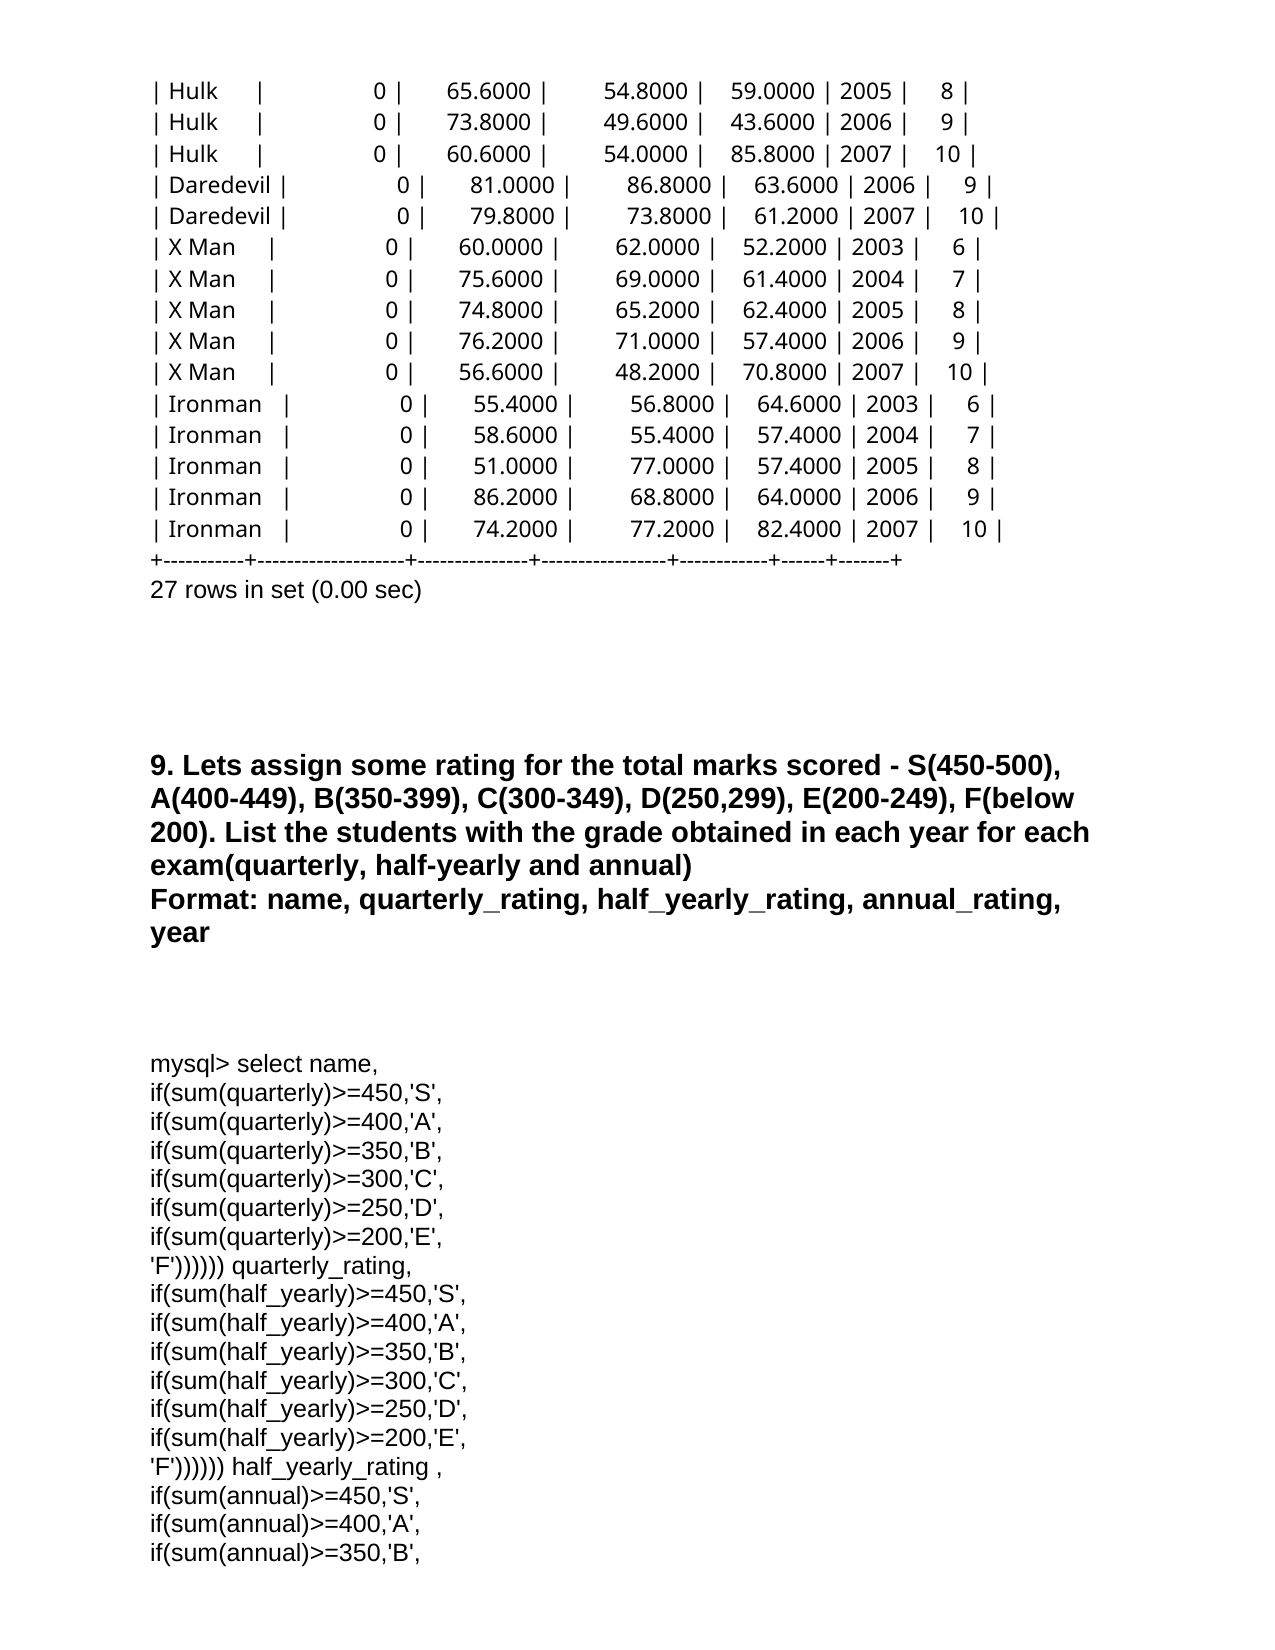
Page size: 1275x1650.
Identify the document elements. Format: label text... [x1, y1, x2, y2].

text if(sum(half_yearly)>=200,'E', [150, 1423, 1125, 1452]
text | X Man | 0 | 75.6000 | 69.0000 | 61.4000 | 2004 | 7 | [150, 262, 1125, 294]
text 27 rows in set (0.00 sec) [150, 575, 1125, 604]
text +-----------+--------------------+---------------+-----------------+------------+------+-------+ [150, 544, 1125, 575]
text if(sum(annual)>=350,'B', [150, 1538, 1125, 1567]
text | Ironman | 0 | 55.4000 | 56.8000 | 64.6000 | 2003 | 6 | [150, 387, 1125, 419]
text | Daredevil | 0 | 79.8000 | 73.8000 | 61.2000 | 2007 | 10 | [150, 200, 1125, 231]
text | X Man | 0 | 76.2000 | 71.0000 | 57.4000 | 2006 | 9 | [150, 325, 1125, 356]
text 'F')))))) quarterly_rating, [150, 1251, 1125, 1279]
text | X Man | 0 | 60.0000 | 62.0000 | 52.2000 | 2003 | 6 | [150, 231, 1125, 262]
text if(sum(quarterly)>=400,'A', [150, 1107, 1125, 1136]
text if(sum(half_yearly)>=450,'S', [150, 1279, 1125, 1308]
text mysql> select name, [150, 1049, 1125, 1078]
text if(sum(quarterly)>=450,'S', [150, 1078, 1125, 1107]
text if(sum(quarterly)>=250,'D', [150, 1193, 1125, 1222]
text | X Man | 0 | 56.6000 | 48.2000 | 70.8000 | 2007 | 10 | [150, 356, 1125, 387]
text if(sum(quarterly)>=200,'E', [150, 1222, 1125, 1251]
text 9. Lets assign some rating for the total marks scored - S(450-500), A(400-449), B(350-399), C(300-349), D(250,299), E(200-249), F(below 200). List the students with the grade obtained in each year for each exam(quarterly, half-yearly and annual) [150, 747, 1125, 882]
text if(sum(half_yearly)>=400,'A', [150, 1308, 1125, 1337]
text | Hulk | 0 | 73.8000 | 49.6000 | 43.6000 | 2006 | 9 | [150, 106, 1125, 137]
text Format: name, quarterly_rating, half_yearly_rating, annual_rating, year [150, 882, 1125, 949]
text | Daredevil | 0 | 81.0000 | 86.8000 | 63.6000 | 2006 | 9 | [150, 169, 1125, 200]
text if(sum(annual)>=400,'A', [150, 1509, 1125, 1538]
text if(sum(half_yearly)>=350,'B', [150, 1337, 1125, 1366]
text if(sum(annual)>=450,'S', [150, 1481, 1125, 1509]
text if(sum(quarterly)>=300,'C', [150, 1164, 1125, 1193]
text | Ironman | 0 | 51.0000 | 77.0000 | 57.4000 | 2005 | 8 | [150, 450, 1125, 481]
text | Ironman | 0 | 86.2000 | 68.8000 | 64.0000 | 2006 | 9 | [150, 481, 1125, 512]
text | X Man | 0 | 74.8000 | 65.2000 | 62.4000 | 2005 | 8 | [150, 294, 1125, 325]
text | Ironman | 0 | 58.6000 | 55.4000 | 57.4000 | 2004 | 7 | [150, 419, 1125, 450]
text if(sum(half_yearly)>=250,'D', [150, 1394, 1125, 1423]
text | Hulk | 0 | 65.6000 | 54.8000 | 59.0000 | 2005 | 8 | [150, 75, 1125, 106]
text if(sum(quarterly)>=350,'B', [150, 1136, 1125, 1164]
text if(sum(half_yearly)>=300,'C', [150, 1366, 1125, 1394]
text | Ironman | 0 | 74.2000 | 77.2000 | 82.4000 | 2007 | 10 | [150, 512, 1125, 544]
text | Hulk | 0 | 60.6000 | 54.0000 | 85.8000 | 2007 | 10 | [150, 137, 1125, 169]
text 'F')))))) half_yearly_rating , [150, 1452, 1125, 1481]
